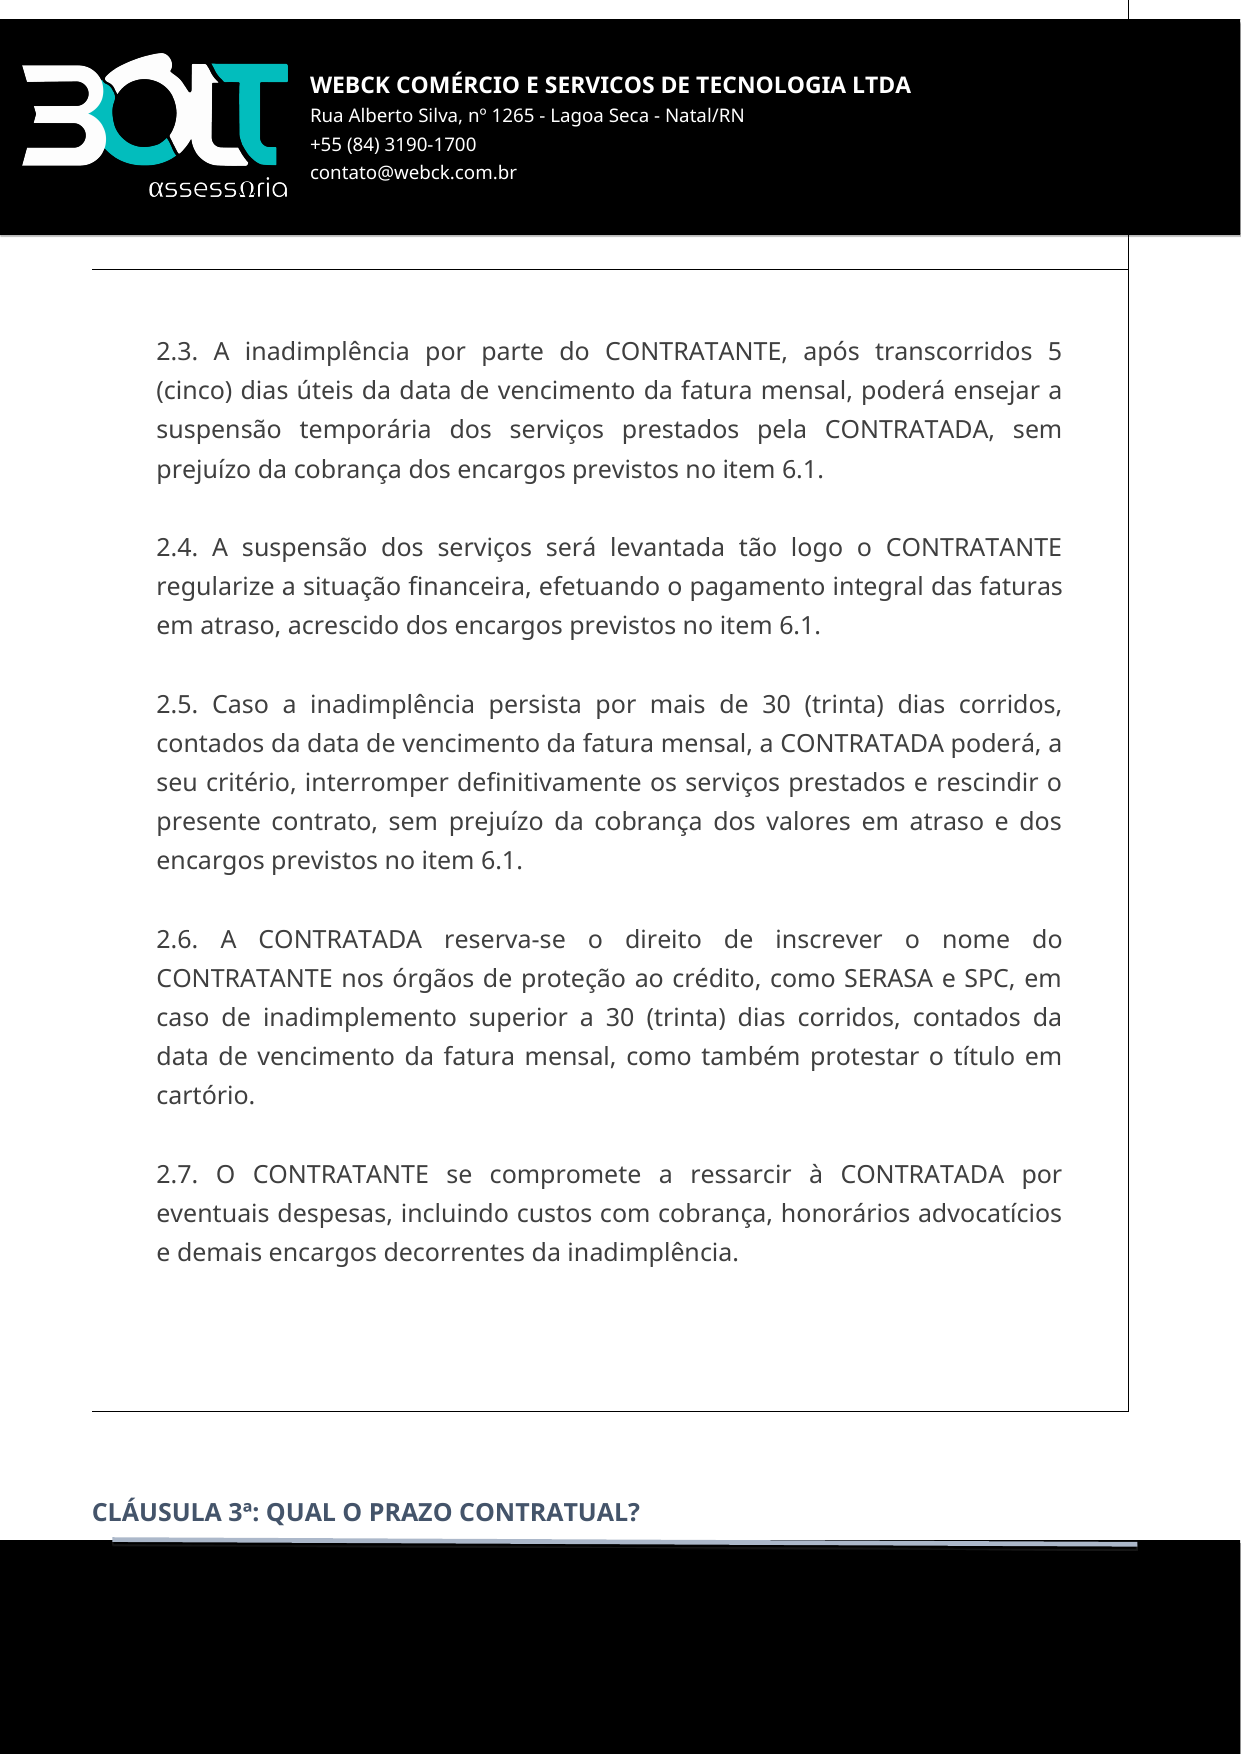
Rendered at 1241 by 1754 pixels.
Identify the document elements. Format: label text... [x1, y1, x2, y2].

text CLÁUSULA 3ª: QUAL O PRAZO CONTRATUAL? [92, 1495, 1128, 1529]
text 2.5. Caso a inadimplência persista por mais de 30 (trinta) dias corridos, contados da data de vencimento da fatura mensal, a CONTRATADA poderá, a seu critério, interromper definitivamente os serviços prestados e rescindir o presente contrato, sem prejuízo da cobrança dos valores em atraso e dos encargos previstos no item 6.1. [92, 622, 1128, 857]
text 2.7. O CONTRATANTE se compromete a ressarcir à CONTRATADA por eventuais despesas, incluindo custos com cobrança, honorários advocatícios e demais encargos decorrentes da inadimplência. [92, 1092, 1128, 1269]
text 2.6. A CONTRATADA reserva-se o direito de inscrever o nome do CONTRATANTE nos órgãos de proteção ao crédito, como SERASA e SPC, em caso de inadimplemento superior a 30 (trinta) dias corridos, contados da data de vencimento da fatura mensal, como também protestar o título em cartório. [92, 857, 1128, 1092]
text 2.3. A inadimplência por parte do CONTRATANTE, após transcorridos 5 (cinco) dias úteis da data de vencimento da fatura mensal, poderá ensejar a suspensão temporária dos serviços prestados pela CONTRATADA, sem prejuízo da cobrança dos encargos previstos no item 6.1. [92, 269, 1128, 465]
text 2.4. A suspensão dos serviços será levantada tão logo o CONTRATANTE regularize a situação financeira, efetuando o pagamento integral das faturas em atraso, acrescido dos encargos previstos no item 6.1. [92, 465, 1128, 622]
